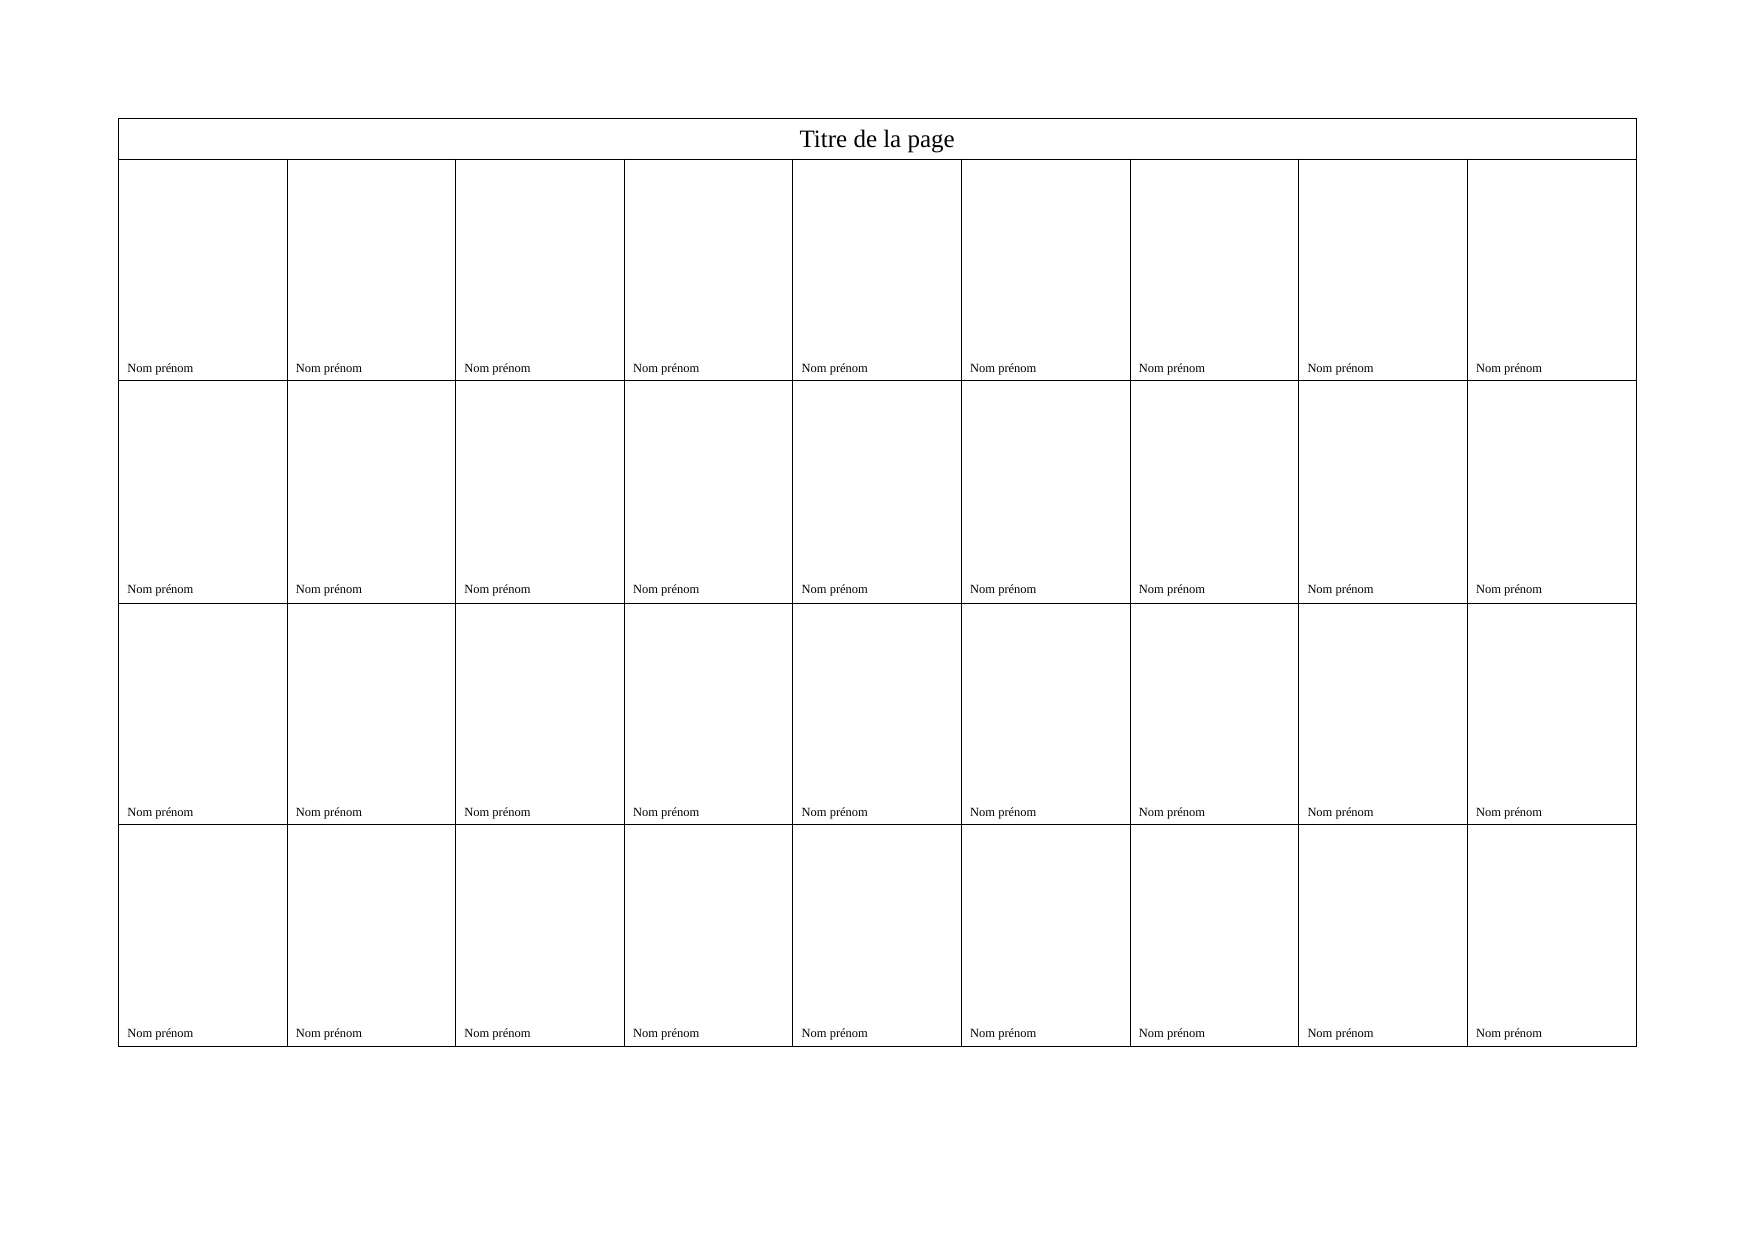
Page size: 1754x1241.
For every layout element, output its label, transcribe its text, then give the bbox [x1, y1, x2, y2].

table_cell Nom prénom [1131, 381, 1298, 602]
picture [1137, 386, 1291, 583]
table_cell Nom prénom [1299, 604, 1467, 824]
table_cell Nom prénom [793, 381, 961, 602]
table_cell Nom prénom [1468, 604, 1636, 824]
picture [631, 386, 786, 583]
picture [125, 830, 280, 1027]
table_cell Nom prénom [119, 160, 287, 380]
table_cell Nom prénom [456, 160, 624, 380]
table_cell Nom prénom [1131, 160, 1298, 380]
picture [968, 830, 1123, 1027]
table_cell Nom prénom [625, 604, 792, 824]
picture [125, 164, 280, 361]
table_cell Nom prénom [625, 160, 792, 380]
picture [1137, 830, 1291, 1027]
picture [800, 164, 954, 361]
picture [125, 608, 280, 805]
table_cell Nom prénom [288, 825, 455, 1046]
table_cell Nom prénom [625, 381, 792, 602]
table_cell Nom prénom [456, 604, 624, 824]
picture [1306, 830, 1460, 1027]
table_cell Nom prénom [288, 160, 455, 380]
table_cell Nom prénom [1299, 381, 1467, 602]
picture [294, 386, 448, 583]
picture [800, 608, 954, 805]
table_cell Nom prénom [456, 381, 624, 602]
table_cell Nom prénom [962, 825, 1130, 1046]
table_cell Nom prénom [1299, 825, 1467, 1046]
picture [968, 608, 1123, 805]
table_cell Nom prénom [1131, 825, 1298, 1046]
picture [800, 830, 954, 1027]
table_cell Nom prénom [962, 160, 1130, 380]
picture [1306, 608, 1460, 805]
picture [1474, 386, 1629, 583]
table_cell Nom prénom [119, 604, 287, 824]
picture [1474, 164, 1629, 361]
table_cell Nom prénom [962, 604, 1130, 824]
picture [631, 608, 786, 805]
table_cell Nom prénom [962, 381, 1130, 602]
table_cell Nom prénom [1468, 160, 1636, 380]
picture [462, 830, 617, 1027]
table_cell Nom prénom [793, 160, 961, 380]
picture [125, 386, 280, 583]
picture [800, 386, 954, 583]
picture [462, 608, 617, 805]
table_cell Nom prénom [793, 825, 961, 1046]
picture [1137, 164, 1291, 361]
picture [294, 164, 448, 361]
table_header Titre de la page [119, 119, 1636, 158]
picture [462, 386, 617, 583]
picture [294, 608, 448, 805]
table_cell Nom prénom [288, 381, 455, 602]
table_cell Nom prénom [625, 825, 792, 1046]
picture [968, 386, 1123, 583]
picture [294, 830, 448, 1027]
table_cell Nom prénom [288, 604, 455, 824]
picture [1474, 608, 1629, 805]
picture [1306, 164, 1460, 361]
picture [462, 164, 617, 361]
table_cell Nom prénom [119, 381, 287, 602]
table_cell Nom prénom [119, 825, 287, 1046]
picture [1474, 830, 1629, 1027]
picture [1137, 608, 1291, 805]
table_cell Nom prénom [793, 604, 961, 824]
table_cell Nom prénom [1299, 160, 1467, 380]
picture [631, 830, 786, 1027]
table_cell Nom prénom [1468, 825, 1636, 1046]
picture [968, 164, 1123, 361]
table_cell Nom prénom [1131, 604, 1298, 824]
table_cell Nom prénom [1468, 381, 1636, 602]
table_cell Nom prénom [456, 825, 624, 1046]
picture [1306, 386, 1460, 583]
picture [631, 164, 786, 361]
